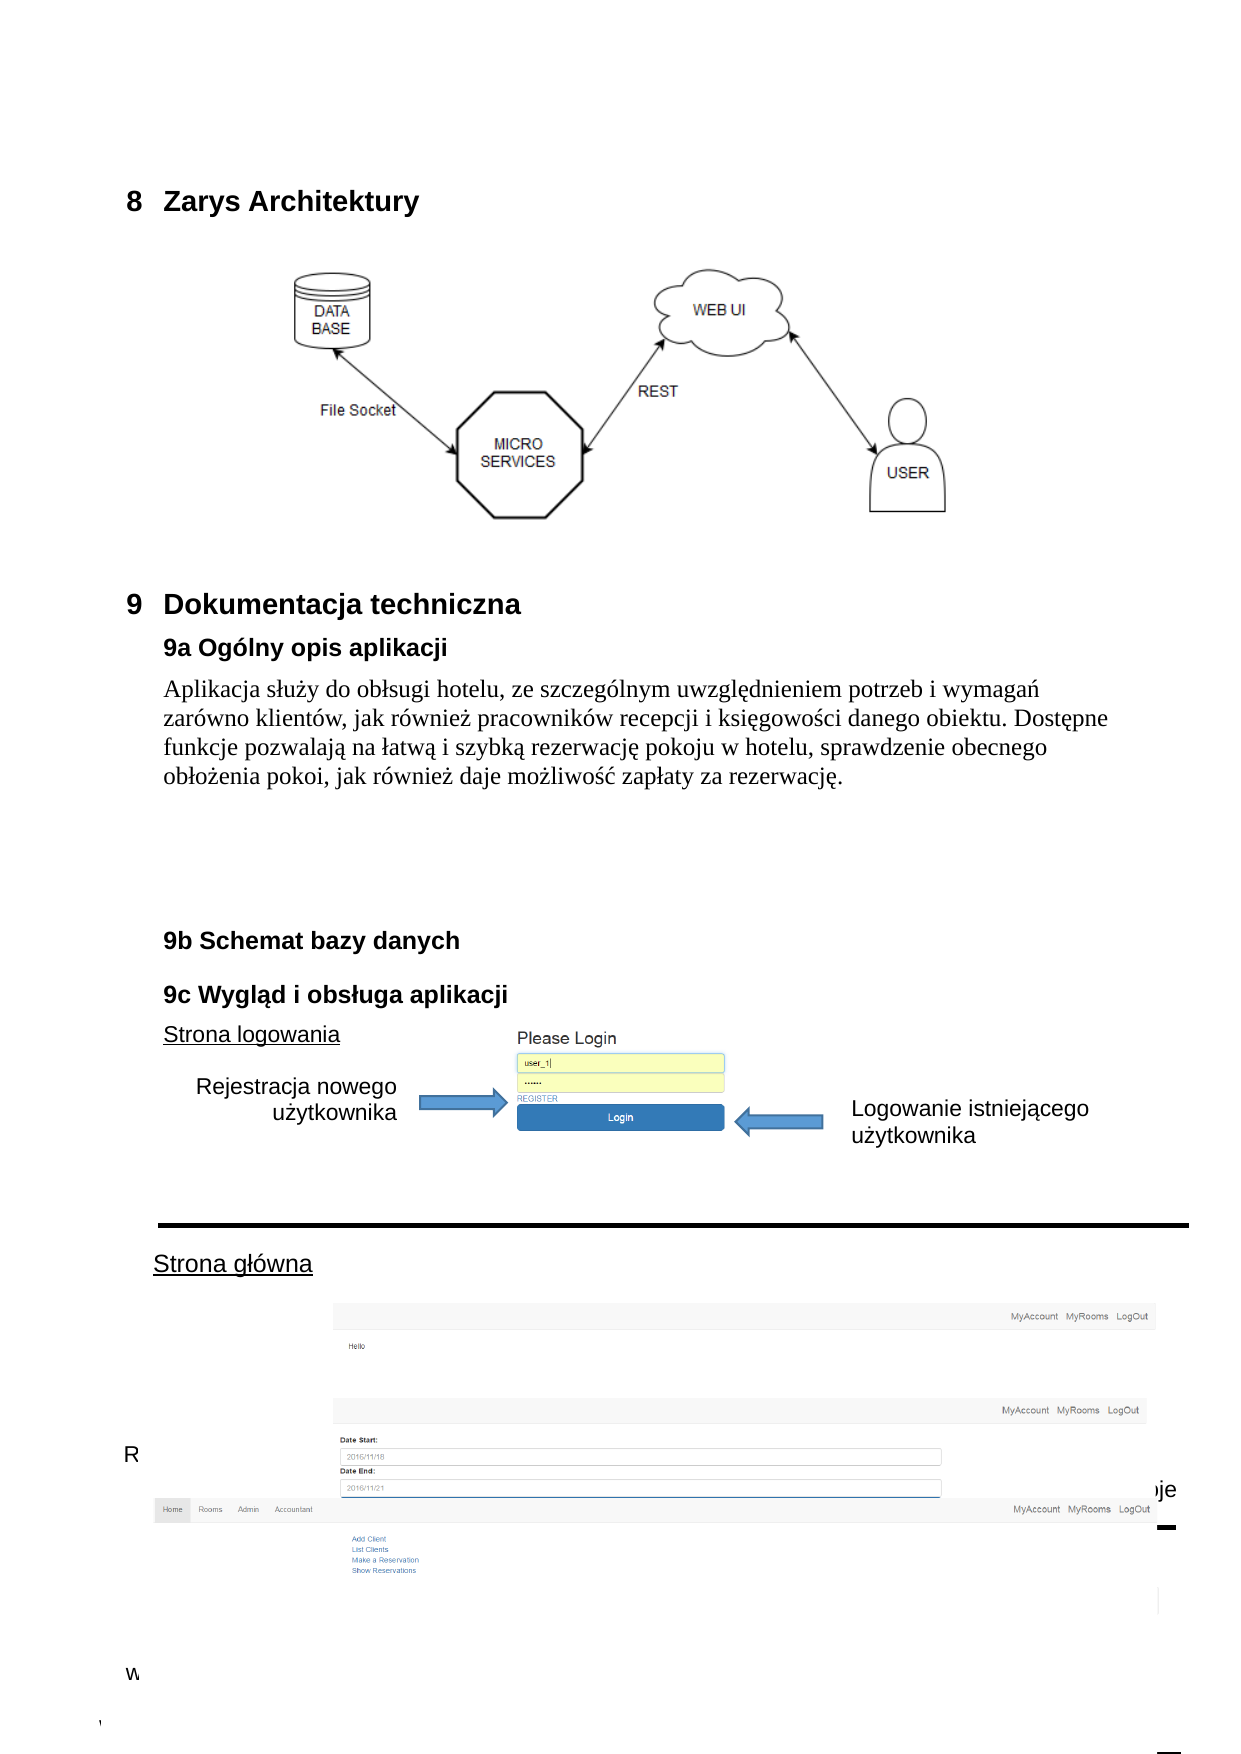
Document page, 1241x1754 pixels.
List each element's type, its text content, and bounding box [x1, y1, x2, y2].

text Zarezerwuj wybrany pokój w wybranym terminie [116, 1632, 139, 1738]
text Rejestracja nowego użytkownika [180, 1073, 397, 1125]
text 9b Schemat bazy danych [163, 926, 1122, 954]
subtitle Dokumentacja techniczna [118, 587, 1122, 621]
text 9a Ogólny opis aplikacji [163, 633, 1122, 662]
text Aplikacja służy do obłsugi hotelu, ze szczególnym uwzględnieniem potrzeb i wymagań zarówno klientów, jak również pracowników recepcji i księgowości danego obiektu. Dostępne funkcje pozwalają na łatwą i szybką rezerwację pokoju w hotelu, sprawdzenie obecnego obłożenia pokoi, jak również daje możliwość zapłaty za rezerwację. [163, 674, 1122, 789]
text 9c Wygląd i obsługa aplikacji [163, 980, 1122, 1008]
text Strona główna [153, 1249, 318, 1278]
subtitle Zarys Architektury [118, 184, 1122, 218]
